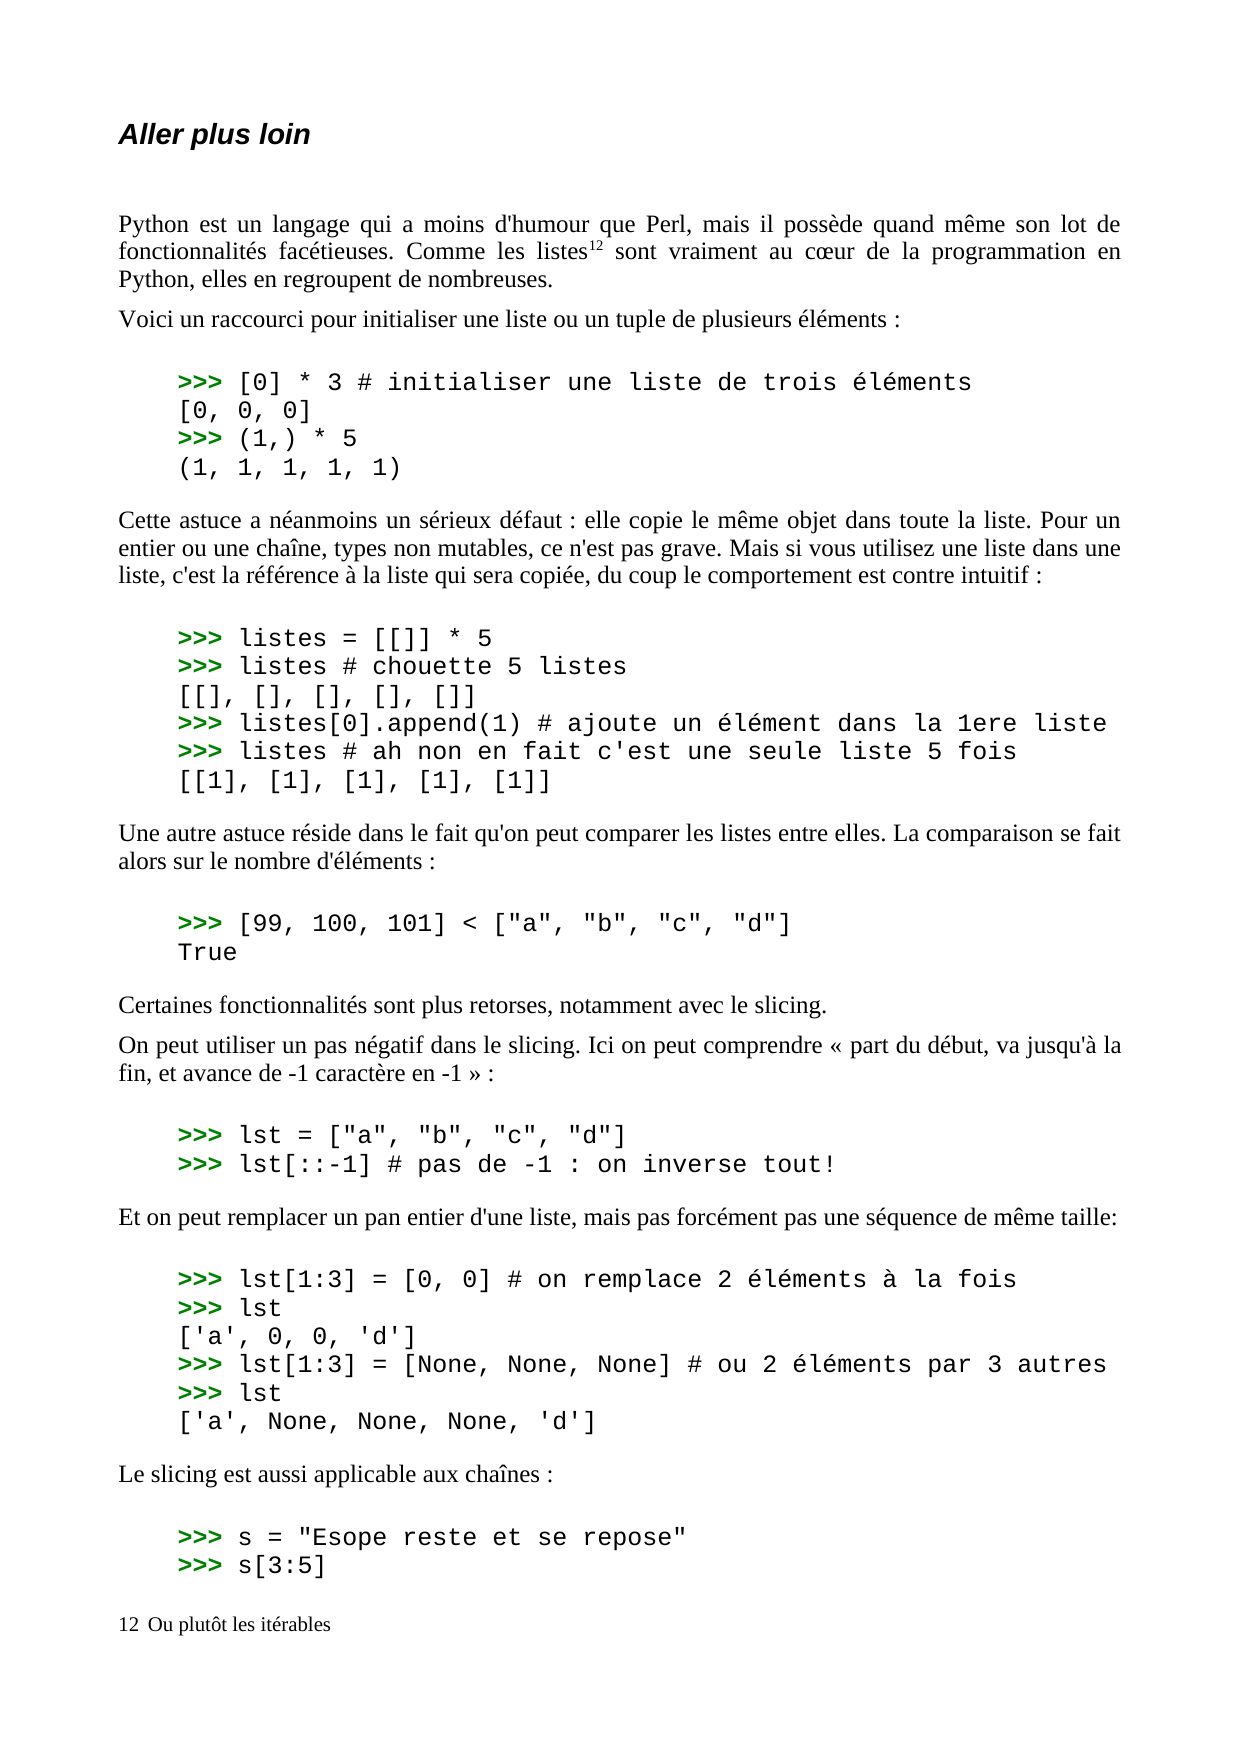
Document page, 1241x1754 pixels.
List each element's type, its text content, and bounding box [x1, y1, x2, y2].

text Le slicing est aussi applicable aux chaînes : [118, 1461, 1122, 1488]
text >>> s = "Esope reste et se repose" >>> s[3:5] [177, 1524, 1122, 1581]
text Une autre astuce réside dans le fait qu'on peut comparer les listes entre elles. La comparaison se fait alors sur le nombre d'éléments : [118, 819, 1122, 874]
subtitle Aller plus loin [118, 118, 1122, 151]
text >>> [0] * 3 # initialiser une liste de trois éléments [0, 0, 0] >>> (1,) * 5 (1, 1, 1, 1, 1) [177, 369, 1122, 483]
text Ou plutôt les itérables [118, 1613, 1122, 1636]
text Python est un langage qui a moins d'humour que Perl, mais il possède quand même son lot de fonctionnalités facétieuses. Comme les listes sont vraiment au cœur de la programmation en Python, elles en regroupent de nombreuses. [118, 210, 1122, 293]
text >>> listes = [[]] * 5 >>> listes # chouette 5 listes [[], [], [], [], []] >>> listes[0].append(1) # ajoute un élément dans la 1ere liste >>> listes # ah non en fait c'est une seule liste 5 fois [[1], [1], [1], [1], [1]] [177, 626, 1122, 796]
text On peut utiliser un pas négatif dans le slicing. Ici on peut comprendre « part du début, va jusqu'à la fin, et avance de -1 caractère en -1 » : [118, 1031, 1122, 1087]
text Voici un raccourci pour initialiser une liste ou un tuple de plusieurs éléments : [118, 305, 1122, 333]
text Et on peut remplacer un pan entier d'une liste, mais pas forcément pas une séquence de même taille: [118, 1203, 1122, 1231]
text >>> lst[1:3] = [0, 0] # on remplace 2 éléments à la fois >>> lst ['a', 0, 0, 'd'] >>> lst[1:3] = [None, None, None] # ou 2 éléments par 3 autres >>> lst ['a', None, None, None, 'd'] [177, 1267, 1122, 1437]
text >>> [99, 100, 101] < ["a", "b", "c", "d"] True [177, 911, 1122, 967]
text Cette astuce a néanmoins un sérieux défaut : elle copie le même objet dans toute la liste. Pour un entier ou une chaîne, types non mutables, ce n'est pas grave. Mais si vous utilisez une liste dans une liste, c'est la référence à la liste qui sera copiée, du coup le comportement est contre intuitif : [118, 506, 1122, 589]
text Certaines fonctionnalités sont plus retorses, notamment avec le slicing. [118, 991, 1122, 1019]
text >>> lst = ["a", "b", "c", "d"] >>> lst[::-1] # pas de -1 : on inverse tout! [177, 1123, 1122, 1179]
